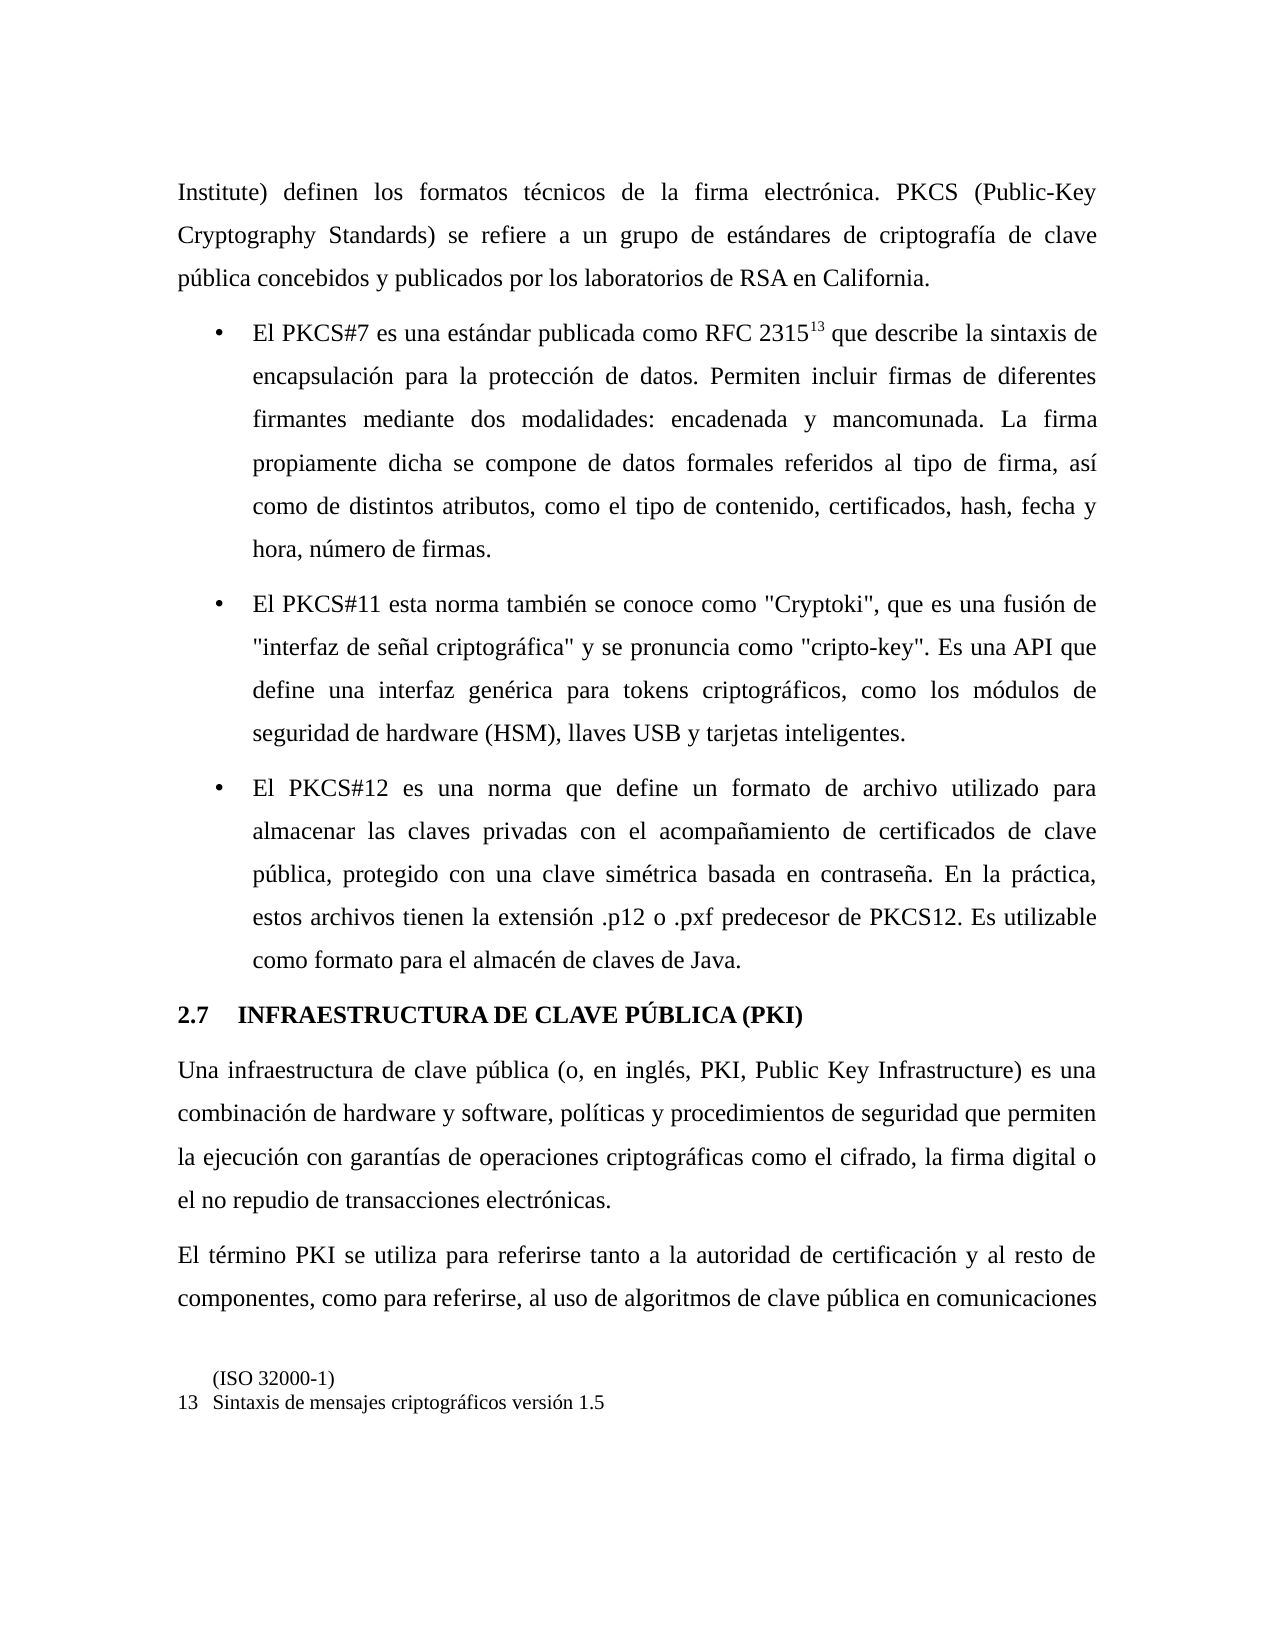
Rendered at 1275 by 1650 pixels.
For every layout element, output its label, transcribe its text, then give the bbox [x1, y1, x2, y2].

subtitle INFRAESTRUCTURA DE CLAVE PÚBLICA (PKI) [177, 1001, 1098, 1029]
list El PKCS#7 es una estándar publicada como RFC 2315 que describe la sintaxis de encapsulación para la protección de datos. Permiten incluir firmas de diferentes firmantes mediante dos modalidades: encadenada y mancomunada. La firma propiamente dicha se compone de datos formales referidos al tipo de firma, así como de distintos atributos, como el tipo de contenido, certificados, hash, fecha y hora, número de firmas. [215, 318, 1098, 563]
list El PKCS#11 esta norma también se conoce como "Cryptoki", que es una fusión de "interfaz de señal criptográfica" y se pronuncia como "cripto-key". Es una API que define una interfaz genérica para tokens criptográficos, como los módulos de seguridad de hardware (HSM), llaves USB y tarjetas inteligentes. [215, 589, 1098, 747]
list El PKCS#12 es una norma que define un formato de archivo utilizado para almacenar las claves privadas con el acompañamiento de certificados de clave pública, protegido con una clave simétrica basada en contraseña. En la práctica, estos archivos tienen la extensión .p12 o .pxf predecesor de PKCS12. Es utilizable como formato para el almacén de claves de Java. [215, 773, 1098, 974]
text Una infraestructura de clave pública (o, en inglés, PKI, Public Key Infrastructure) es una combinación de hardware y software, políticas y procedimientos de seguridad que permiten la ejecución con garantías de operaciones criptográficas como el cifrado, la firma digital o el no repudio de transacciones electrónicas. [177, 1055, 1098, 1213]
text (ISO 32000-1) [177, 1366, 1098, 1390]
text El término PKI se utiliza para referirse tanto a la autoridad de certificación y al resto de componentes, como para referirse, al uso de algoritmos de clave pública en comunicaciones [177, 1240, 1098, 1312]
text Institute) definen los formatos técnicos de la firma electrónica. PKCS (Public-Key Cryptography Standards) se refiere a un grupo de estándares de criptografía de clave pública concebidos y publicados por los laboratorios de RSA en California. [177, 177, 1098, 292]
list Sintaxis de mensajes criptográficos versión 1.5 [177, 1390, 1098, 1414]
